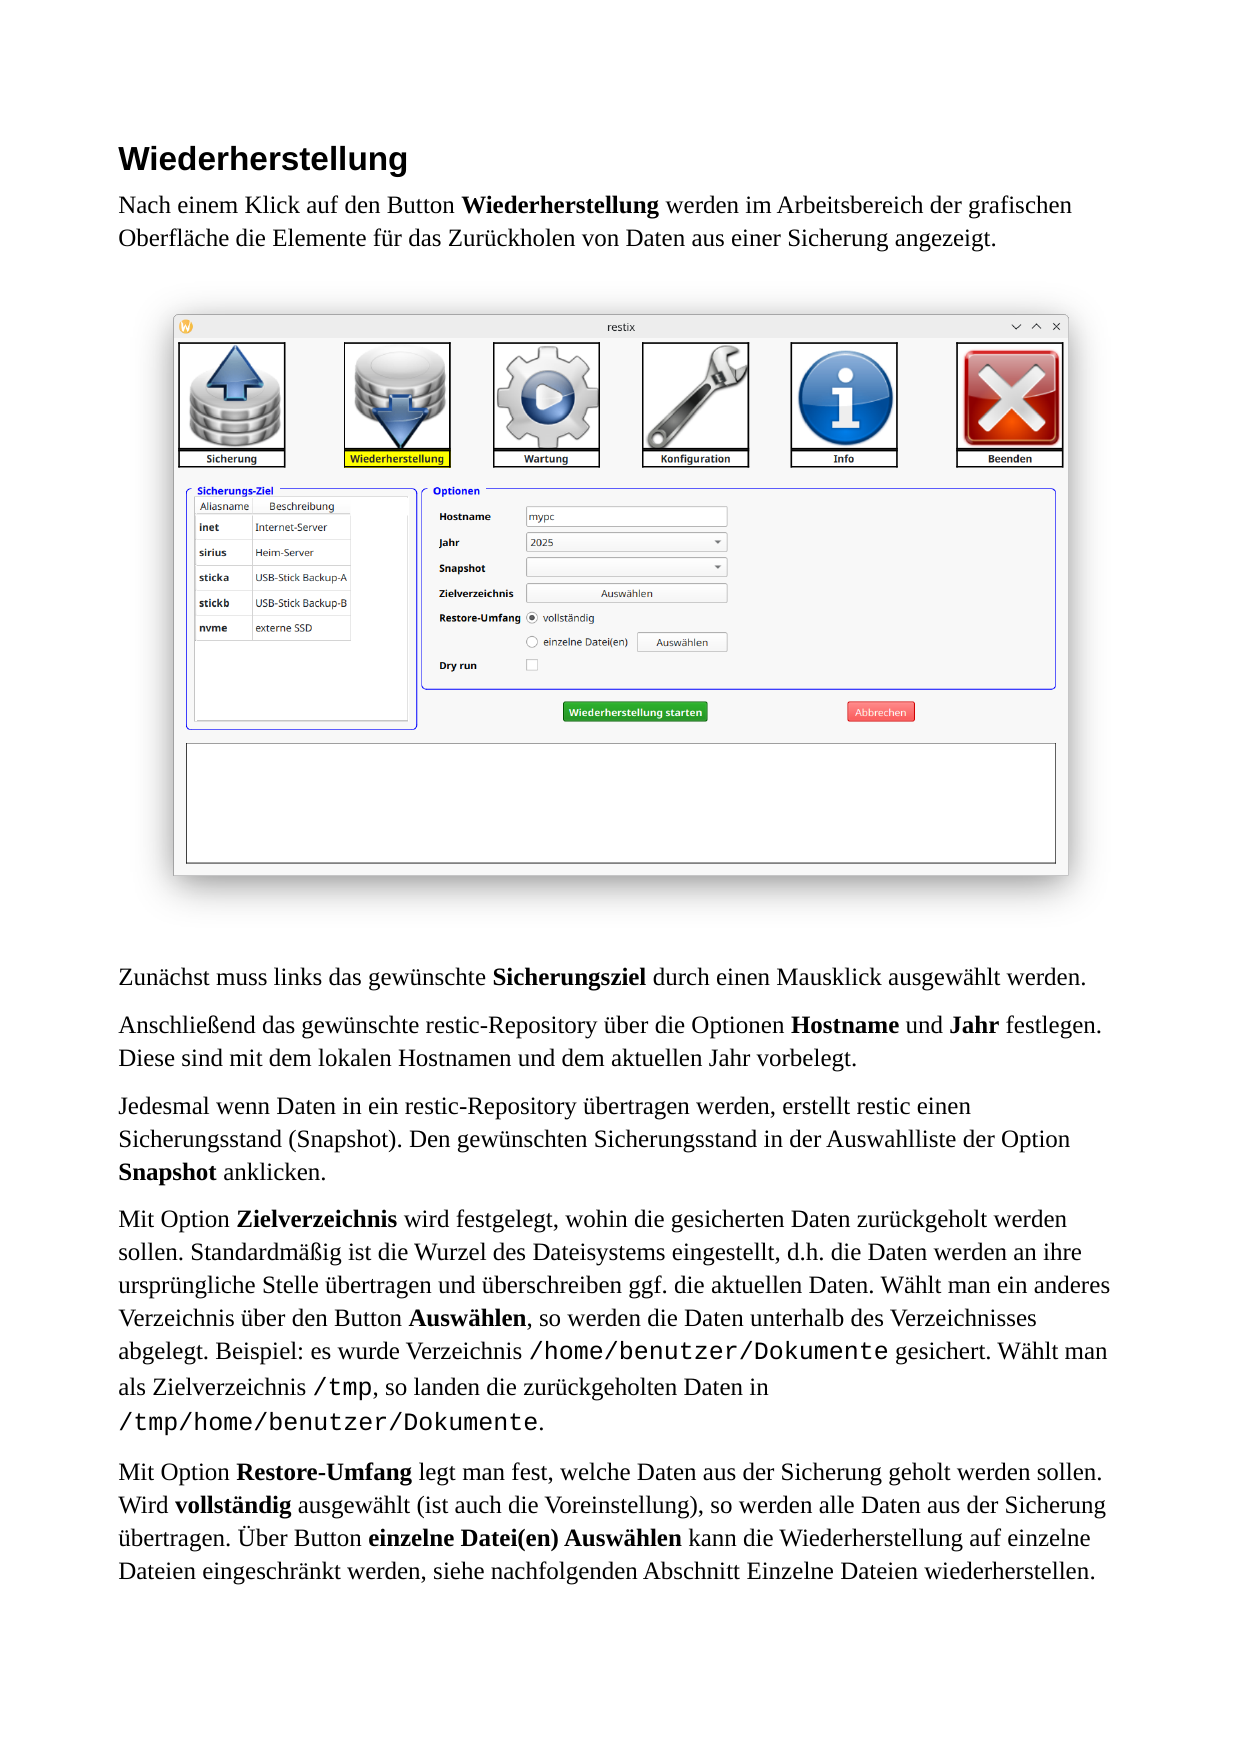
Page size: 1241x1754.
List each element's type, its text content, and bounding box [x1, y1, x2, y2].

picture [118, 270, 1123, 940]
text Mit Option Zielverzeichnis wird festgelegt, wohin die gesicherten Daten zurückgeholt werden sollen. Standardmäßig ist die Wurzel des Dateisystems eingestellt, d.h. die Daten werden an ihre ursprüngliche Stelle übertragen und überschreiben ggf. die aktuellen Daten. Wählt man ein anderes Verzeichnis über den Button Auswählen, so werden die Daten unterhalb des Verzeichnisses abgelegt. Beispiel: es wurde Verzeichnis /home/benutzer/Dokumente gesichert. Wählt man als Zielverzeichnis /tmp, so landen die zurückgeholten Daten in /tmp/home/benutzer/Dokumente. [118, 1204, 1122, 1437]
text Zunächst muss links das gewünschte Sicherungsziel durch einen Mausklick ausgewählt werden. [118, 940, 1122, 991]
text Mit Option Restore-Umfang legt man fest, welche Daten aus der Sicherung geholt werden sollen. Wird vollständig ausgewählt (ist auch die Voreinstellung), so werden alle Daten aus der Sicherung übertragen. Über Button einzelne Datei(en) Auswählen kann die Wiederherstellung auf einzelne Dateien eingeschränkt werden, siehe nachfolgenden Abschnitt Einzelne Dateien wiederherstellen. [118, 1457, 1122, 1584]
text Anschließend das gewünschte restic-Repository über die Optionen Hostname und Jahr festlegen. Diese sind mit dem lokalen Hostnamen und dem aktuellen Jahr vorbelegt. [118, 1010, 1122, 1072]
text Nach einem Klick auf den Button Wiederherstellung werden im Arbeitsbereich der grafischen Oberfläche die Elemente für das Zurückholen von Daten aus einer Sicherung angezeigt. [118, 190, 1122, 252]
subtitle Wiederherstellung [118, 139, 1122, 177]
text Jedesmal wenn Daten in ein restic-Repository übertragen werden, erstellt restic einen Sicherungsstand (Snapshot). Den gewünschten Sicherungsstand in der Auswahlliste der Option Snapshot anklicken. [118, 1091, 1122, 1186]
